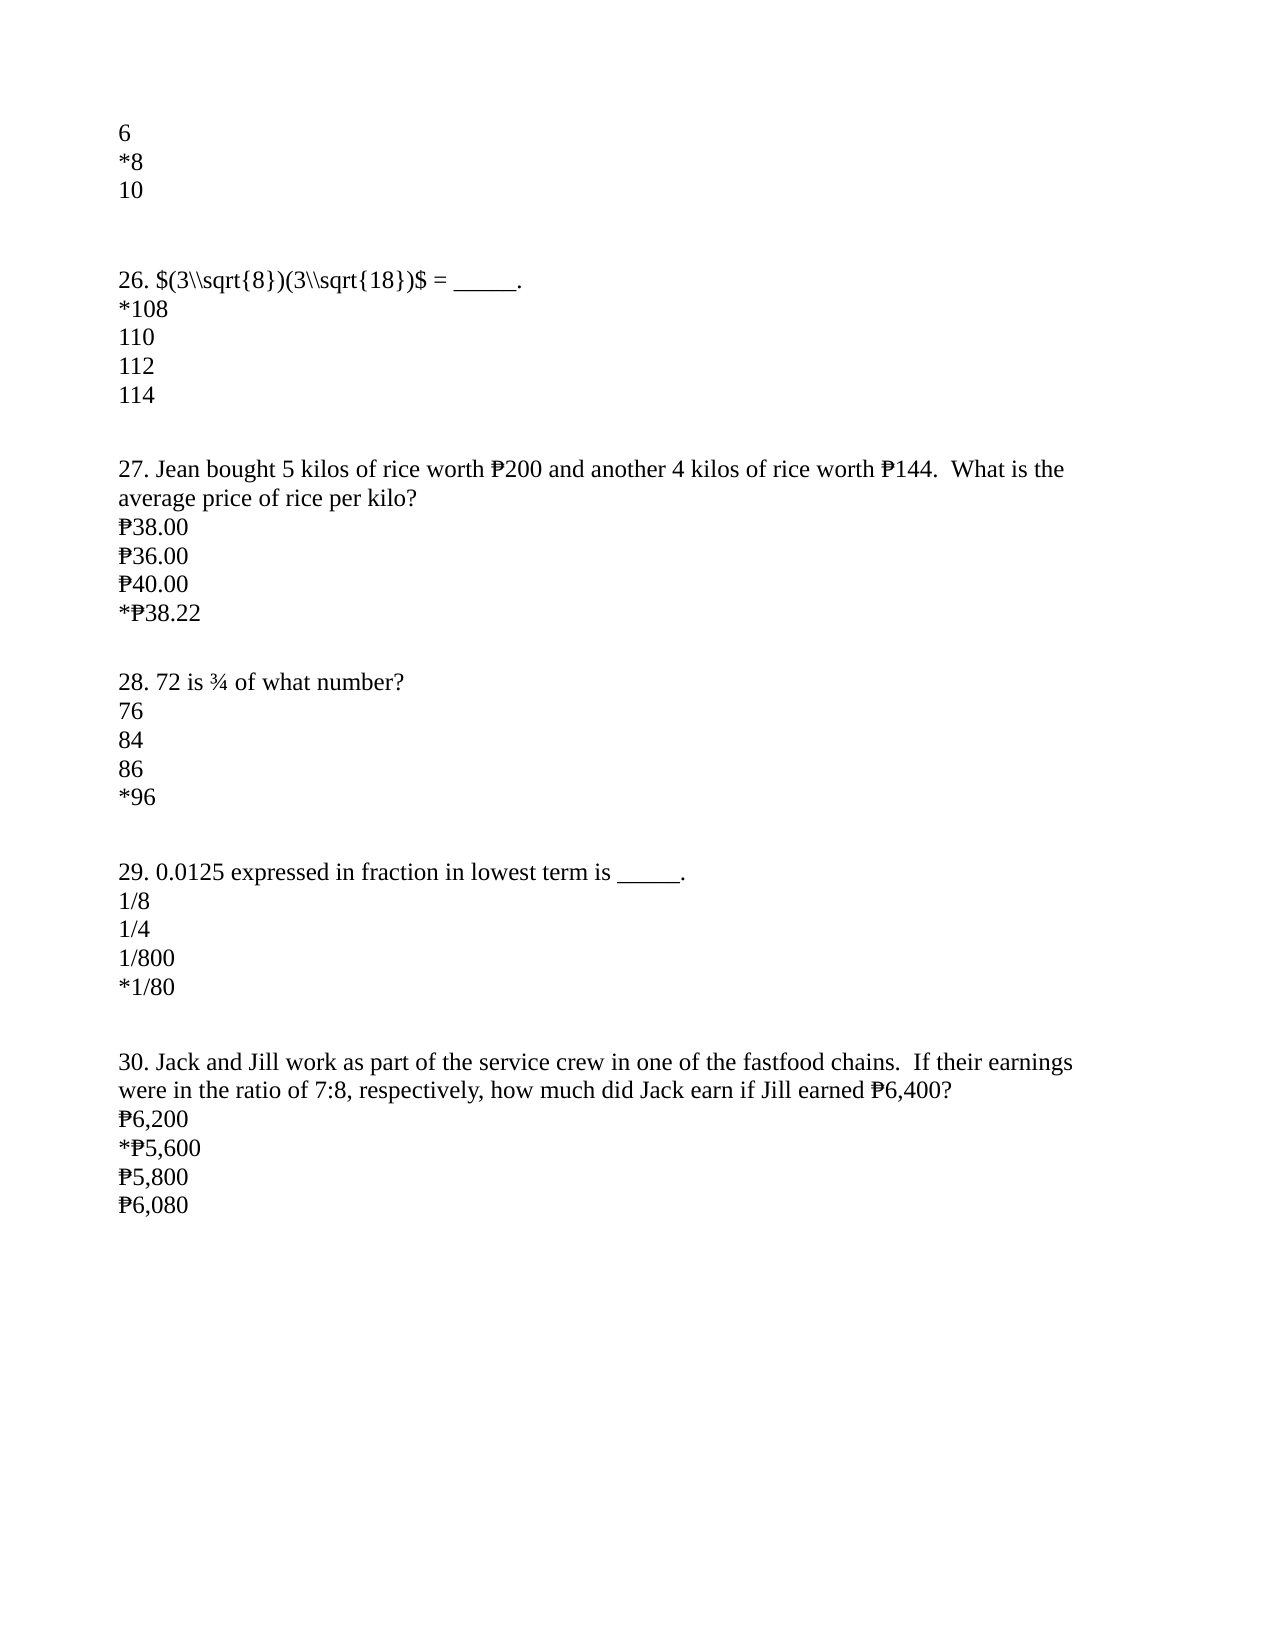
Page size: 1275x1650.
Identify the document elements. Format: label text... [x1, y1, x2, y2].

table_cell 29. 0.0125 expressed in fraction in lowest term is _____. 1/8 1/4 1/800 *1/80 [115, 857, 1099, 1047]
table_cell 28. 72 is ¾ of what number? 76 84 86 *96 [115, 668, 1099, 857]
table_cell 30. Jack and Jill work as part of the service crew in one of the fastfood chains. If their earnings were in the ratio of 7:8, respectively, how much did Jack earn if Jill earned ₱6,400? ₱6,200 *₱5,600 ₱5,800 ₱6,080 [115, 1047, 1099, 1283]
table_cell 6 *8 10 [115, 118, 1099, 265]
table_cell 26. $(3\\sqrt{8})(3\\sqrt{18})$ = _____. *108 110 112 114 [115, 265, 1099, 454]
table_cell 27. Jean bought 5 kilos of rice worth ₱200 and another 4 kilos of rice worth ₱144. What is the average price of rice per kilo? ₱38.00 ₱36.00 ₱40.00 *₱38.22 [115, 455, 1099, 667]
